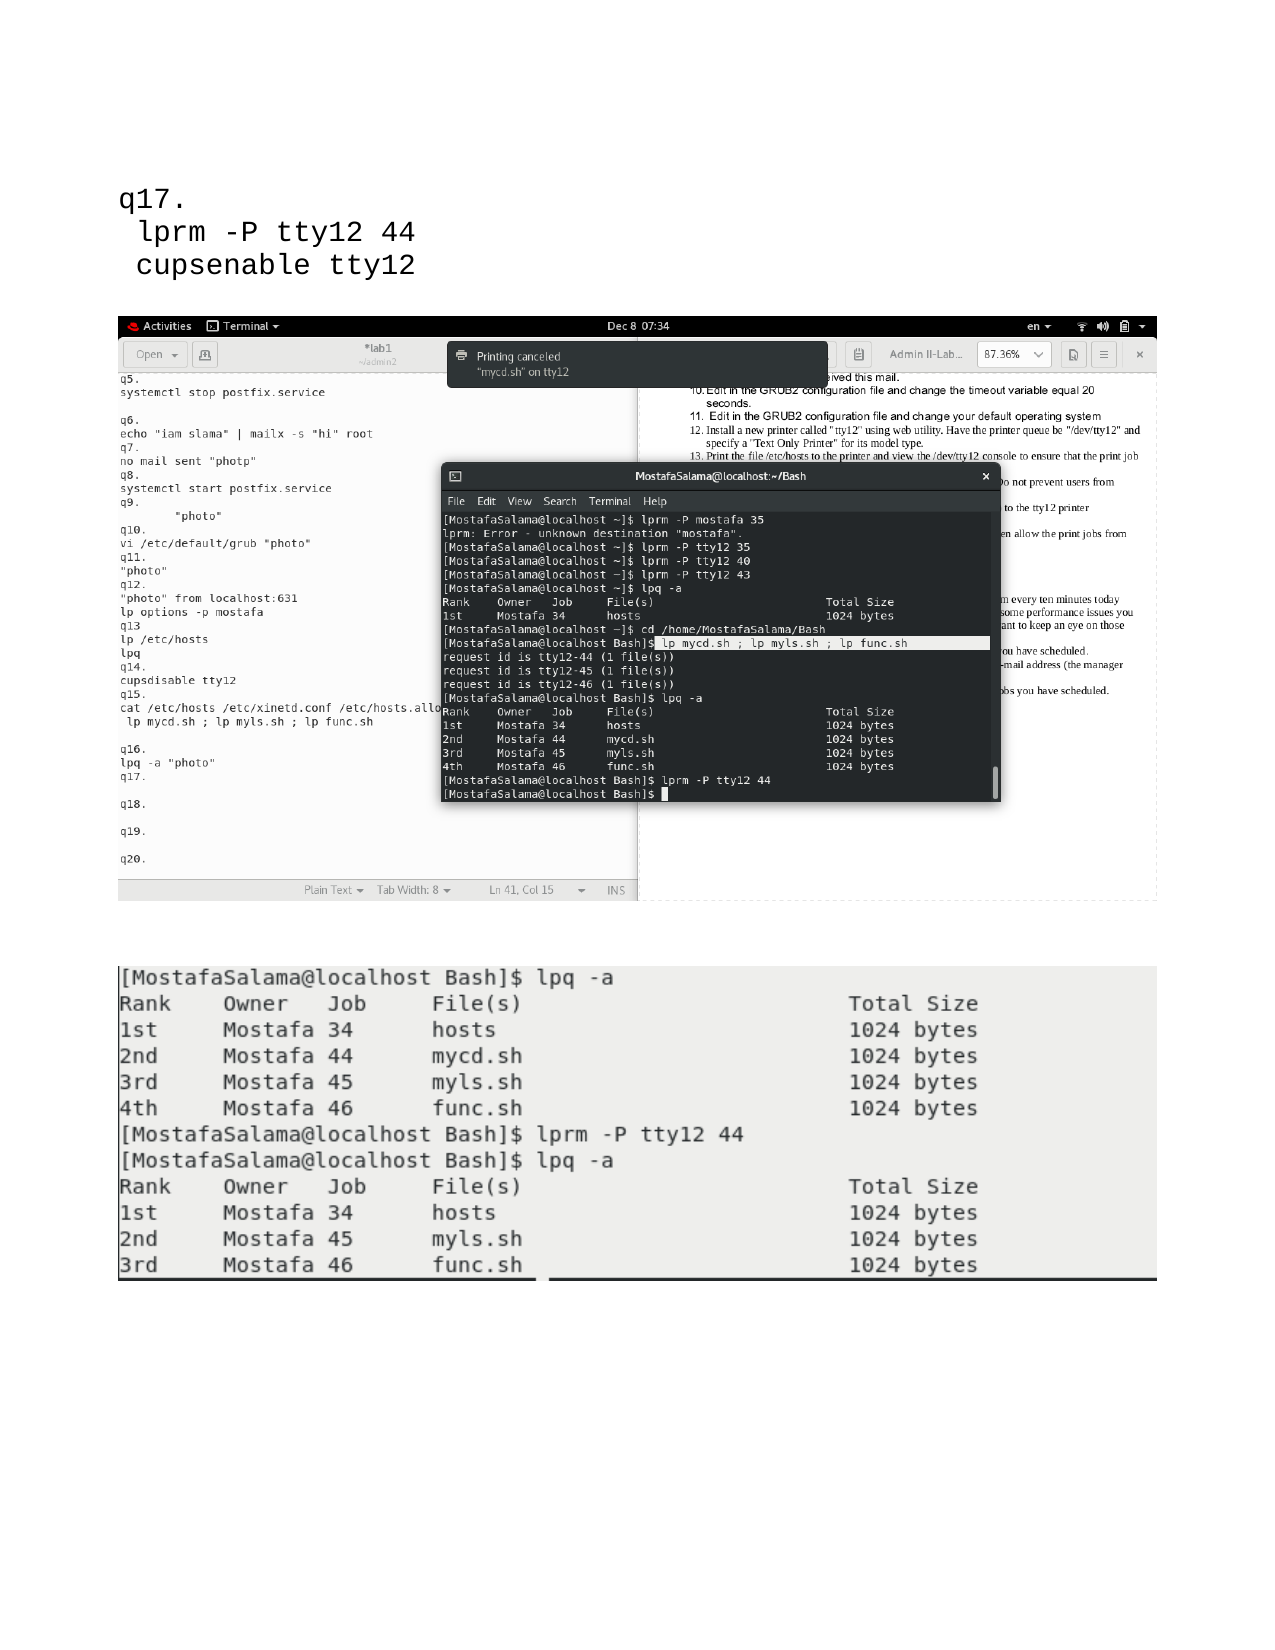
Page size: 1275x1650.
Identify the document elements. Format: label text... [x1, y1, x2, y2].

picture [118, 966, 1157, 1281]
text q17. lprm -P tty12 44 cupsenable tty12 [118, 184, 1157, 283]
picture [118, 316, 1157, 901]
